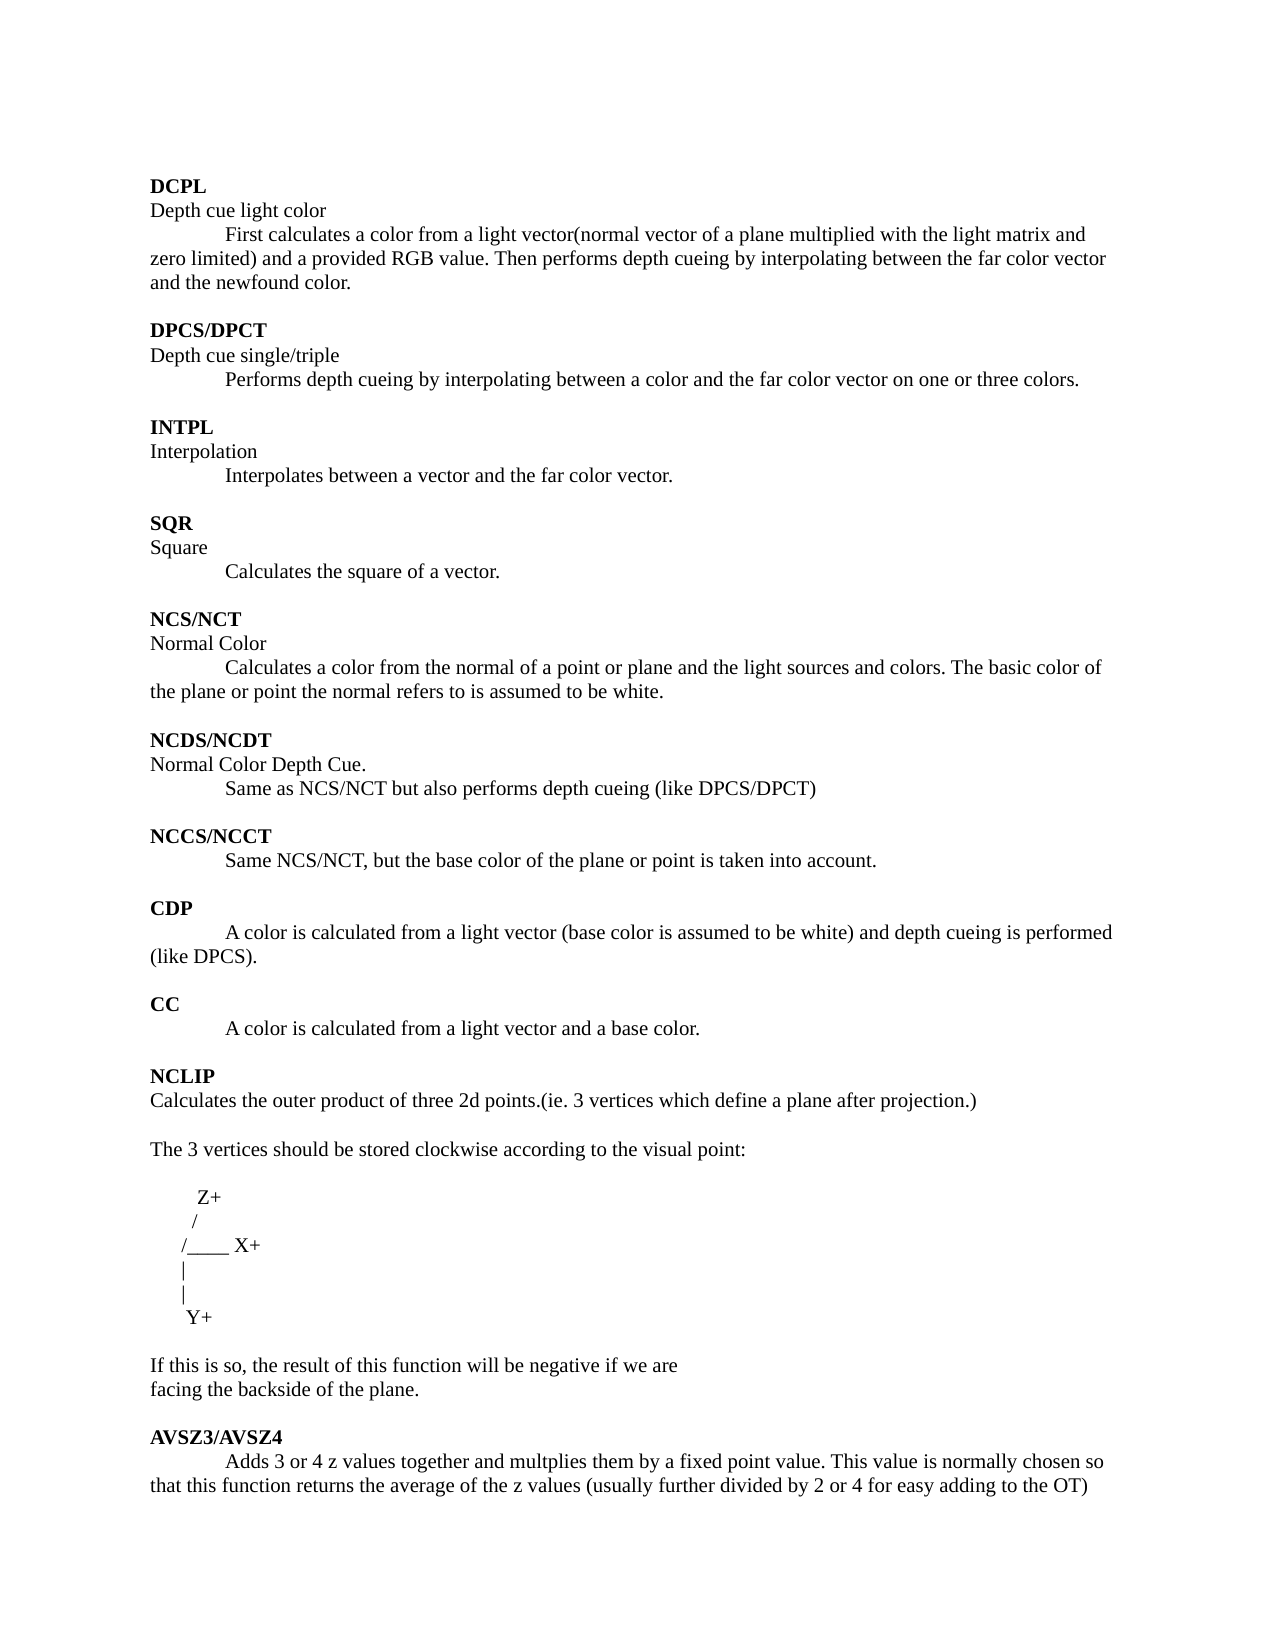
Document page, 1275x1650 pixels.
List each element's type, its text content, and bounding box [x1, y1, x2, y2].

text /____ X+ [150, 1233, 1125, 1257]
text NCDS/NCDT [150, 727, 1125, 752]
text Interpolates between a vector and the far color vector. [150, 463, 1125, 487]
text NCLIP [150, 1064, 1125, 1088]
text DCPL [150, 174, 1125, 198]
text Calculates the square of a vector. [150, 559, 1125, 583]
text Same as NCS/NCT but also performs depth cueing (like DPCS/DPCT) [150, 776, 1125, 800]
text | [150, 1257, 1125, 1281]
text DPCS/DPCT [150, 318, 1125, 342]
text Performs depth cueing by interpolating between a color and the far color vector on one or three colors. [150, 367, 1125, 391]
text Adds 3 or 4 z values together and multplies them by a fixed point value. This value is normally chosen so that this function returns the average of the z values (usually further divided by 2 or 4 for easy adding to the OT) [150, 1449, 1125, 1497]
text Normal Color Depth Cue. [150, 752, 1125, 776]
text Normal Color [150, 631, 1125, 655]
text AVSZ3/AVSZ4 [150, 1425, 1125, 1449]
text First calculates a color from a light vector(normal vector of a plane multiplied with the light matrix and zero limited) and a provided RGB value. Then performs depth cueing by interpolating between the far color vector and the newfound color. [150, 222, 1125, 294]
text Y+ [150, 1305, 1125, 1329]
text Calculates a color from the normal of a point or plane and the light sources and colors. The basic color of the plane or point the normal refers to is assumed to be white. [150, 655, 1125, 703]
text NCS/NCT [150, 607, 1125, 631]
text If this is so, the result of this function will be negative if we are [150, 1353, 1125, 1377]
text A color is calculated from a light vector and a base color. [150, 1016, 1125, 1040]
text Square [150, 535, 1125, 559]
text Interpolation [150, 439, 1125, 463]
text Depth cue light color [150, 198, 1125, 222]
text Calculates the outer product of three 2d points.(ie. 3 vertices which define a plane after projection.) [150, 1088, 1125, 1112]
text INTPL [150, 415, 1125, 439]
text facing the backside of the plane. [150, 1377, 1125, 1401]
text Same NCS/NCT, but the base color of the plane or point is taken into account. [150, 848, 1125, 872]
text / [150, 1209, 1125, 1233]
text SQR [150, 511, 1125, 535]
text Depth cue single/triple [150, 342, 1125, 367]
text Z+ [150, 1185, 1125, 1209]
text The 3 vertices should be stored clockwise according to the visual point: [150, 1137, 1125, 1161]
text A color is calculated from a light vector (base color is assumed to be white) and depth cueing is performed (like DPCS). [150, 920, 1125, 968]
text CC [150, 992, 1125, 1016]
text CDP [150, 896, 1125, 920]
text | [150, 1281, 1125, 1305]
text NCCS/NCCT [150, 824, 1125, 848]
